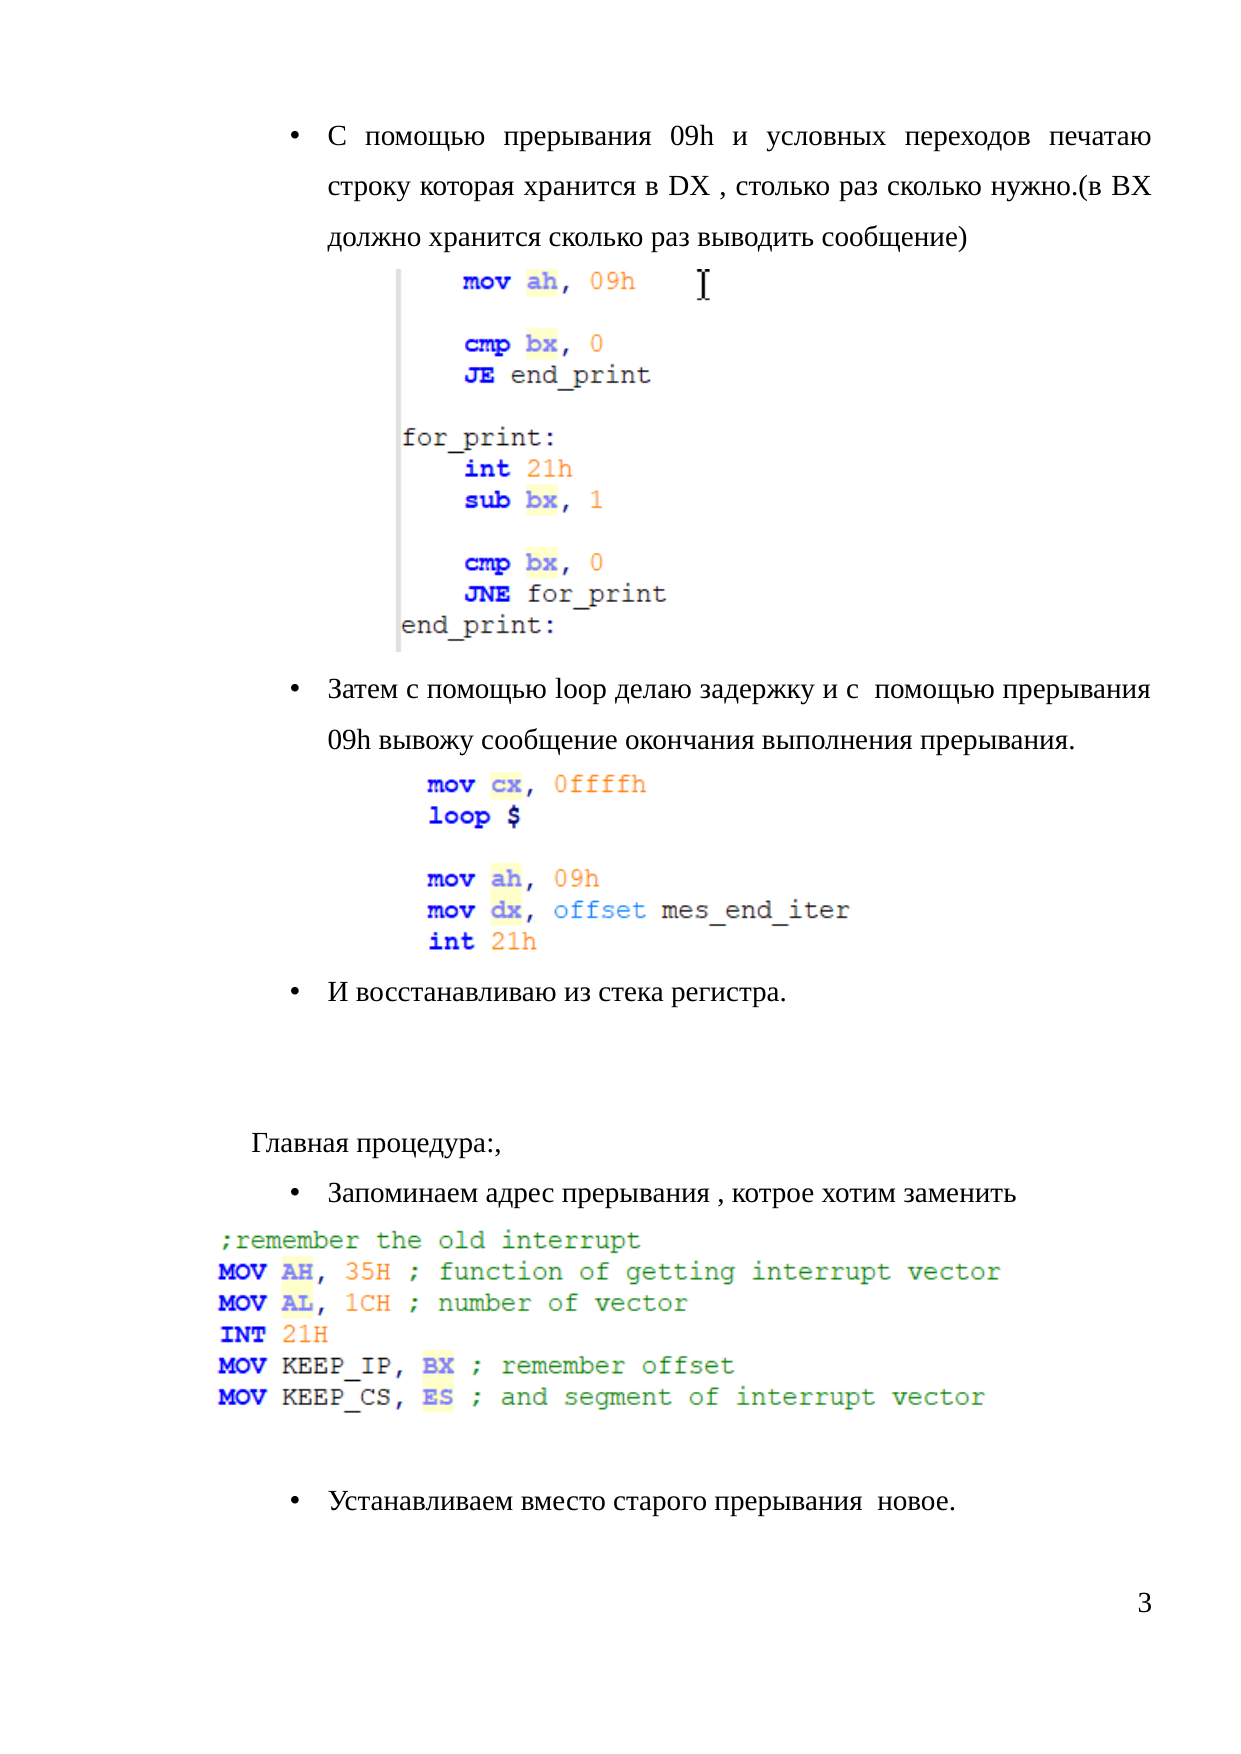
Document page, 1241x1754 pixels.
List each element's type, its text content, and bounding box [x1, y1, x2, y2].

text Главная процедура:, [177, 1125, 1152, 1158]
picture [395, 269, 934, 652]
list Устанавливаем вместо старого прерывания новое. [290, 1483, 1152, 1517]
picture [207, 1225, 1122, 1416]
list С помощью прерывания 09h и условных переходов печатаю строку которая хранится в DX , столько раз сколько нужно.(в BX должно хранится сколько раз выводить сообщение) [290, 118, 1152, 252]
picture [422, 772, 907, 967]
list Затем с помощью loop делаю задержку и с помощью прерывания 09h вывожу сообщение окончания выполнения прерывания. [290, 672, 1152, 756]
list Запоминаем адрес прерывания , котрое хотим заменить [290, 1175, 1152, 1209]
list И восстанавливаю из стека регистра. [290, 974, 1152, 1007]
